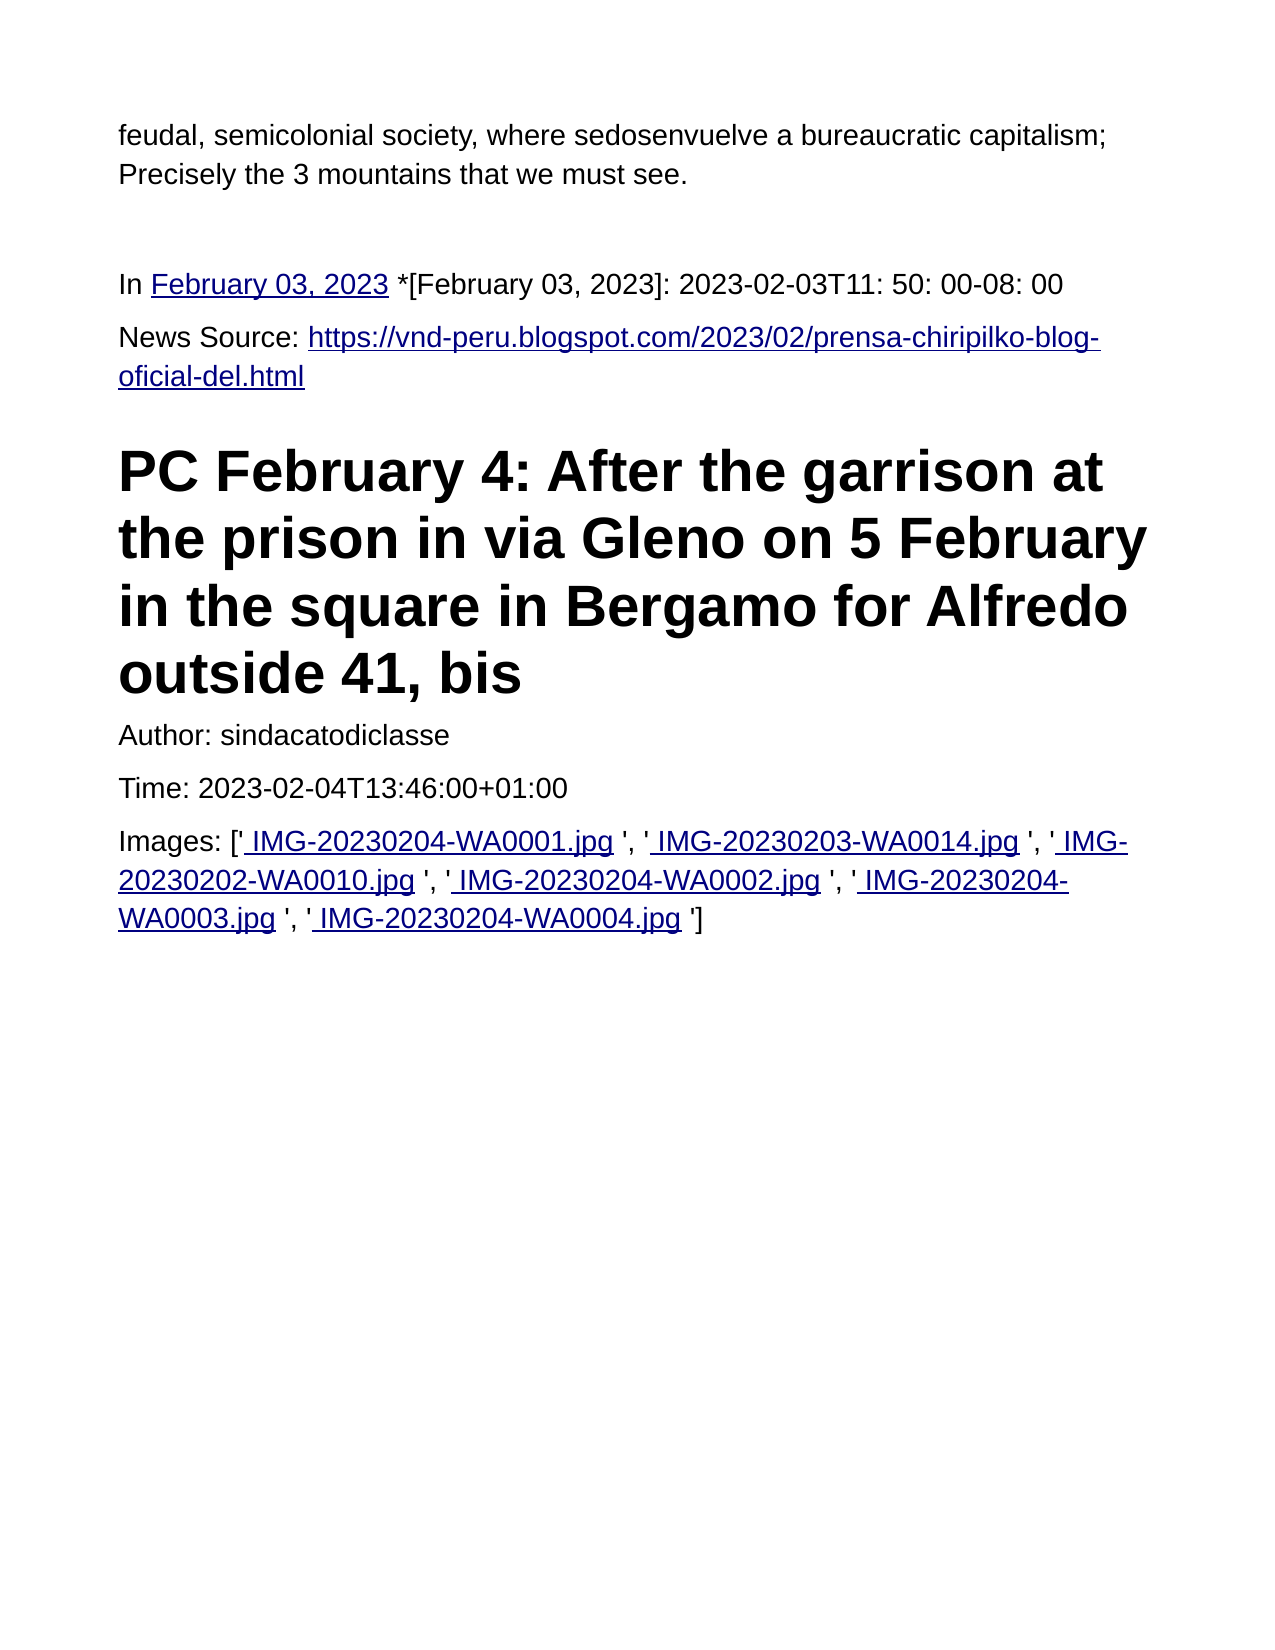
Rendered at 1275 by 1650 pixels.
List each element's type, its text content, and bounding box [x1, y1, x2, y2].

subtitle PC February 4: After the garrison at the prison in via Gleno on 5 February in the square in Bergamo for Alfredo outside 41, bis [118, 437, 1157, 705]
text Author: sindacatodiclasse [118, 718, 1157, 751]
text Time: 2023-02-04T13:46:00+01:00 [118, 771, 1157, 804]
text News Source: https://vnd-peru.blogspot.com/2023/02/prensa-chiripilko-blog-oficial-del.html [118, 320, 1157, 392]
text Images: [' IMG-20230204-WA0001.jpg ', ' IMG-20230203-WA0014.jpg ', ' IMG-20230202-WA0010.jpg ', ' IMG-20230204-WA0002.jpg ', ' IMG-20230204-WA0003.jpg ', ' IMG-20230204-WA0004.jpg '] [118, 824, 1157, 935]
text In February 03, 2023 *[February 03, 2023]: 2023-02-03T11: 50: 00-08: 00 [118, 267, 1157, 301]
text -feudal, semicolonial society, where sedosenvuelve a bureaucratic capitalism; Precisely the 3 mountains that we must see. [118, 118, 1157, 190]
